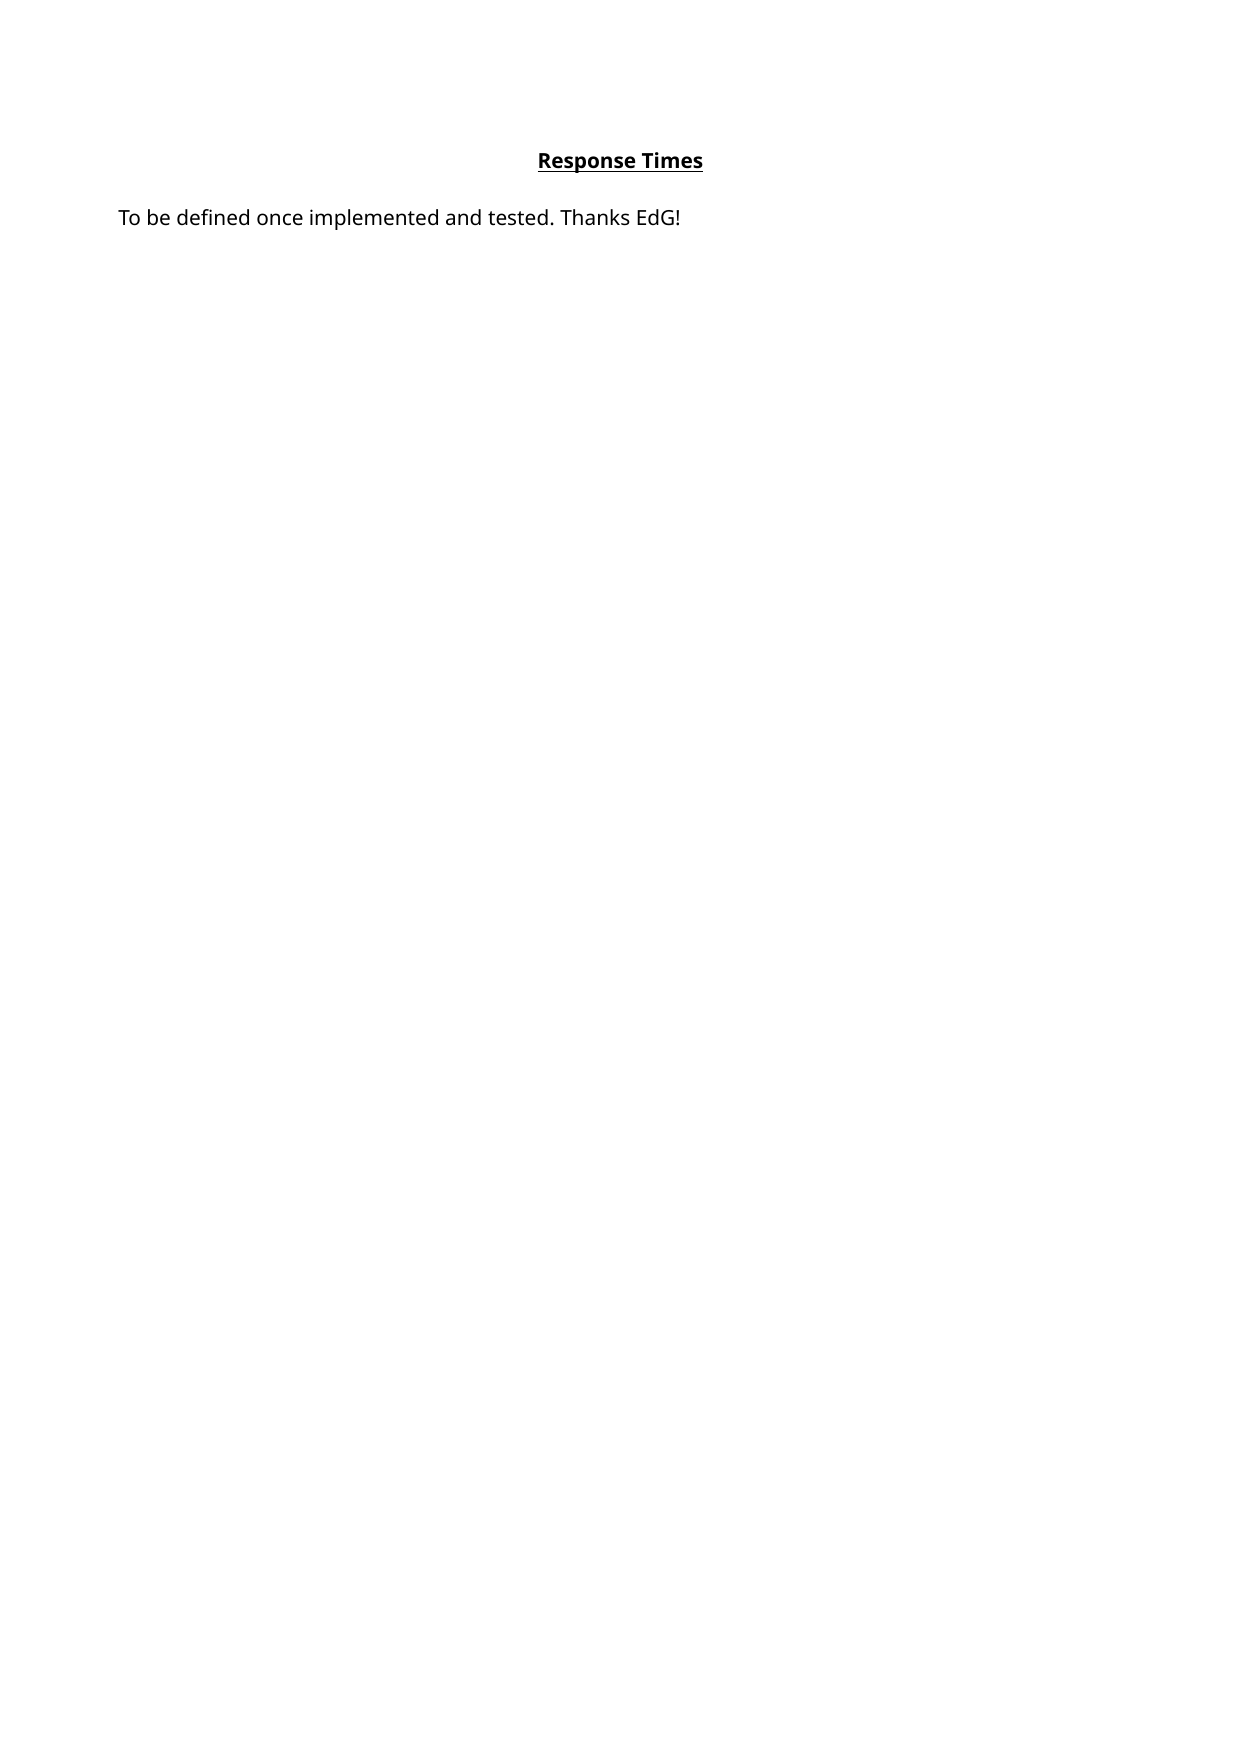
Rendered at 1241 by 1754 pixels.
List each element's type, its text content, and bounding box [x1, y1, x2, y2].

text To be defined once implemented and tested. Thanks EdG! [118, 203, 1122, 232]
text Response Times [118, 147, 1122, 175]
